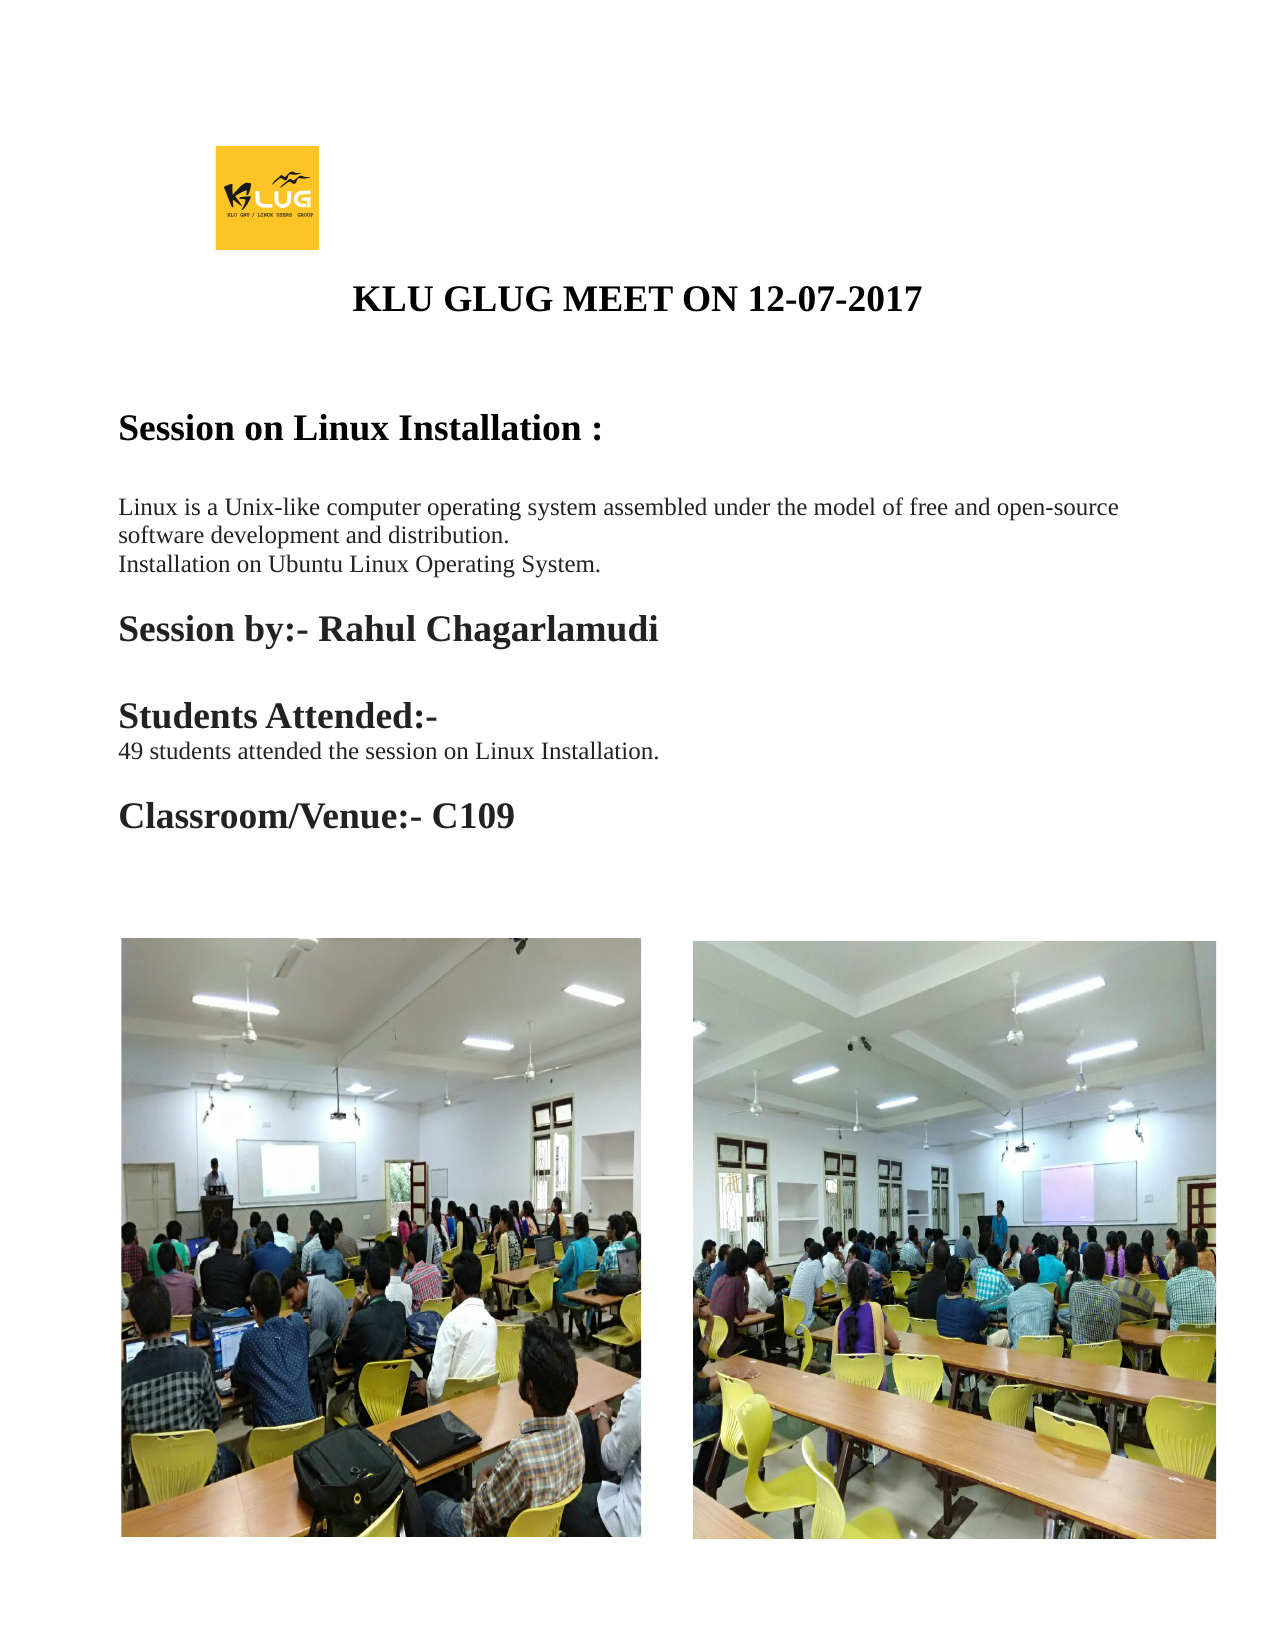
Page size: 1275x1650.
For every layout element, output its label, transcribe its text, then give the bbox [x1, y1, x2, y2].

text Installation on Ubuntu Linux Operating System. [118, 549, 1157, 578]
text Session by:- Rahul Chagarlamudi [118, 607, 1157, 650]
picture [693, 941, 1217, 1539]
picture [215, 146, 319, 250]
text Linux is a Unix-like computer operating system assembled under the model of free and open-source software development and distribution. [118, 492, 1157, 549]
text KLU GLUG MEET ON 12-07-2017 [118, 276, 1157, 319]
picture [121, 938, 642, 1537]
text Classroom/Venue:- C109 [118, 794, 1157, 837]
text Students Attended:- [118, 693, 1157, 736]
text 49 students attended the session on Linux Installation. [118, 736, 1157, 765]
text Session on Linux Installation : [118, 406, 1157, 449]
